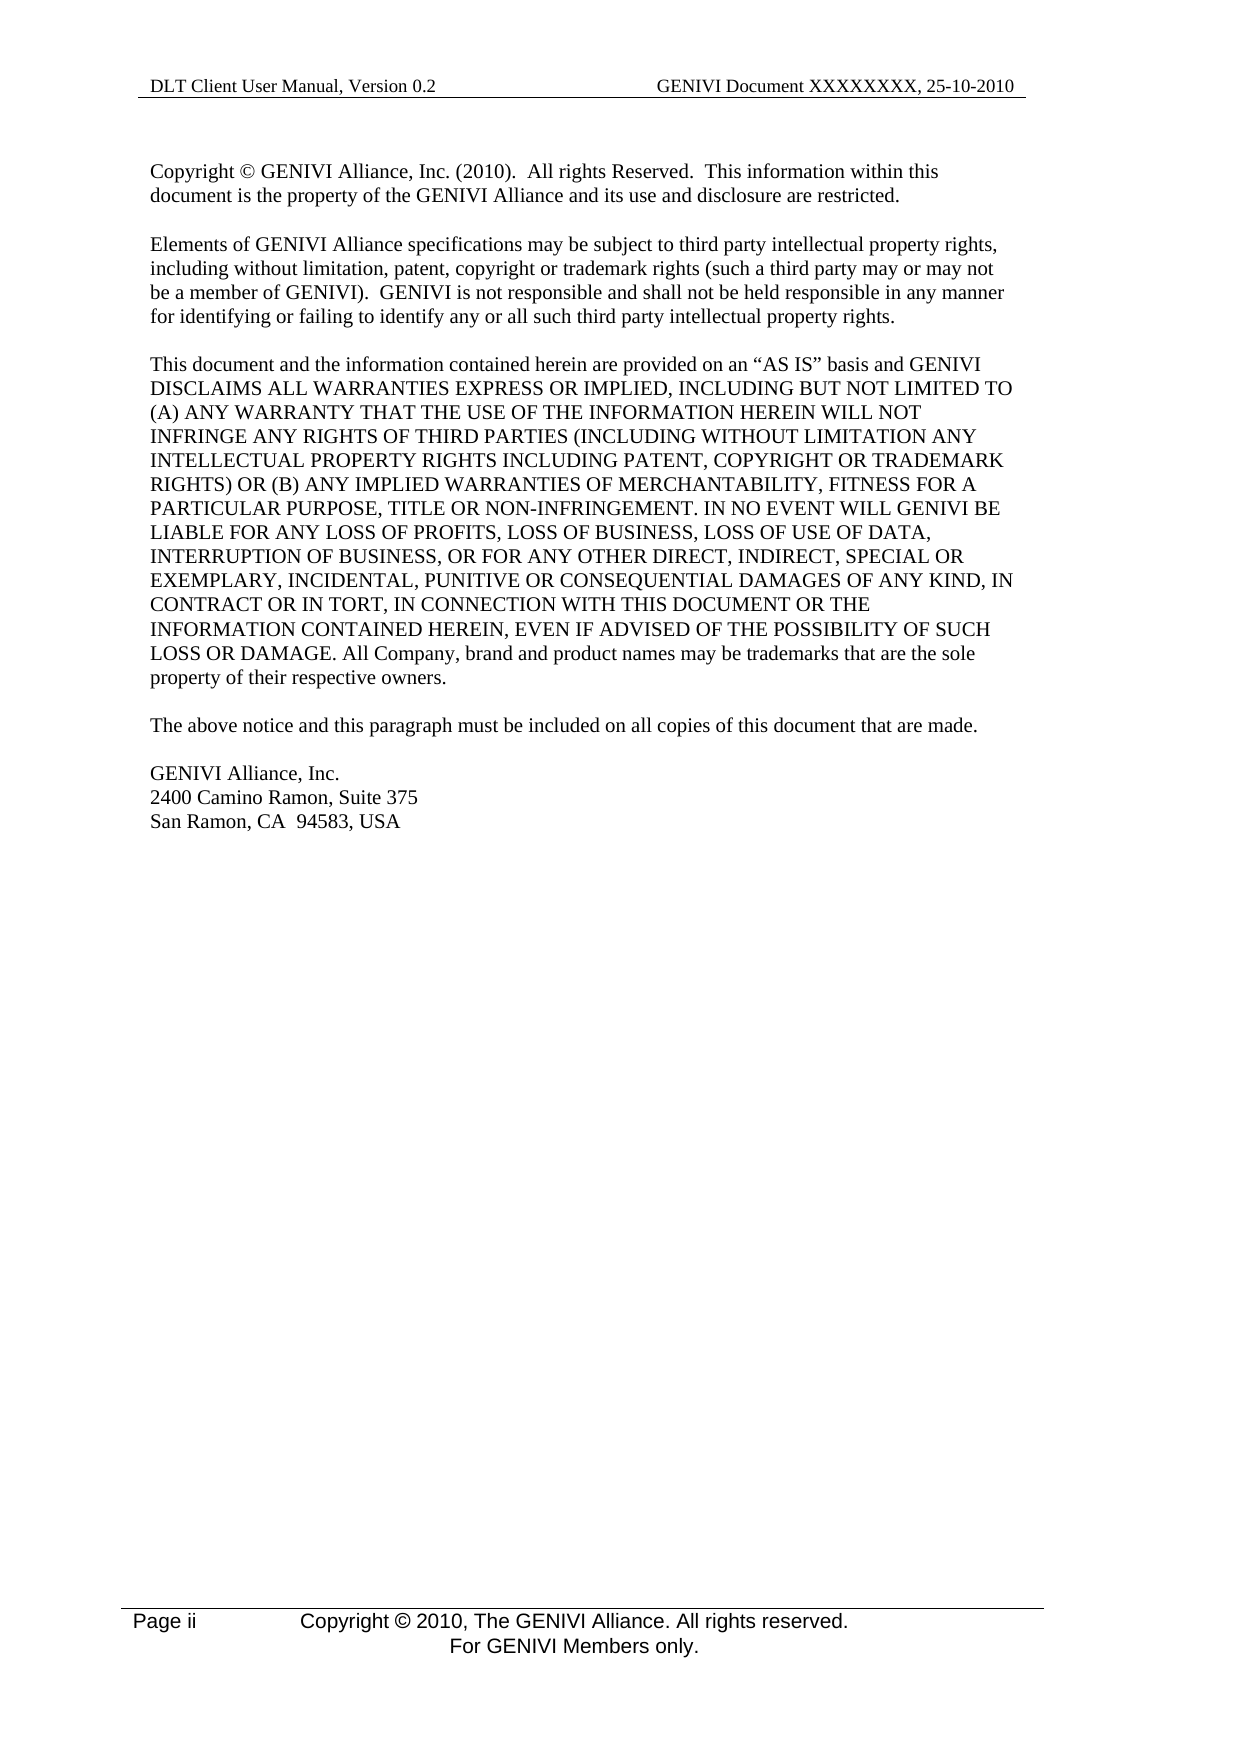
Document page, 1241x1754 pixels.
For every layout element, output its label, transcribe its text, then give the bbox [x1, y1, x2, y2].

text GENIVI Alliance, Inc. [150, 761, 1015, 785]
text Elements of GENIVI Alliance specifications may be subject to third party intellectual property rights, including without limitation, patent, copyright or trademark rights (such a third party may or may not be a member of GENIVI). GENIVI is not responsible and shall not be held responsible in any manner for identifying or failing to identify any or all such third party intellectual property rights. [150, 231, 1015, 328]
text San Ramon, CA 94583, USA [150, 809, 1015, 833]
text The above notice and this paragraph must be included on all copies of this document that are made. [150, 713, 1015, 737]
text 2400 Camino Ramon, Suite 375 [150, 785, 1015, 809]
text This document and the information contained herein are provided on an “AS IS” basis and GENIVI DISCLAIMS ALL WARRANTIES EXPRESS OR IMPLIED, INCLUDING BUT NOT LIMITED TO (A) ANY WARRANTY THAT THE USE OF THE INFORMATION HEREIN WILL NOT INFRINGE ANY RIGHTS OF THIRD PARTIES (INCLUDING WITHOUT LIMITATION ANY INTELLECTUAL PROPERTY RIGHTS INCLUDING PATENT, COPYRIGHT OR TRADEMARK RIGHTS) OR (B) ANY IMPLIED WARRANTIES OF MERCHANTABILITY, FITNESS FOR A PARTICULAR PURPOSE, TITLE OR NON-INFRINGEMENT. IN NO EVENT WILL GENIVI BE LIABLE FOR ANY LOSS OF PROFITS, LOSS OF BUSINESS, LOSS OF USE OF DATA, INTERRUPTION OF BUSINESS, OR FOR ANY OTHER DIRECT, INDIRECT, SPECIAL OR EXEMPLARY, INCIDENTAL, PUNITIVE OR CONSEQUENTIAL DAMAGES OF ANY KIND, IN CONTRACT OR IN TORT, IN CONNECTION WITH THIS DOCUMENT OR THE INFORMATION CONTAINED HEREIN, EVEN IF ADVISED OF THE POSSIBILITY OF SUCH LOSS OR DAMAGE. All Company, brand and product names may be trademarks that are the sole property of their respective owners. [150, 352, 1015, 689]
text Copyright © GENIVI Alliance, Inc. (2010). All rights Reserved. This information within this document is the property of the GENIVI Alliance and its use and disclosure are restricted. [150, 159, 1015, 207]
